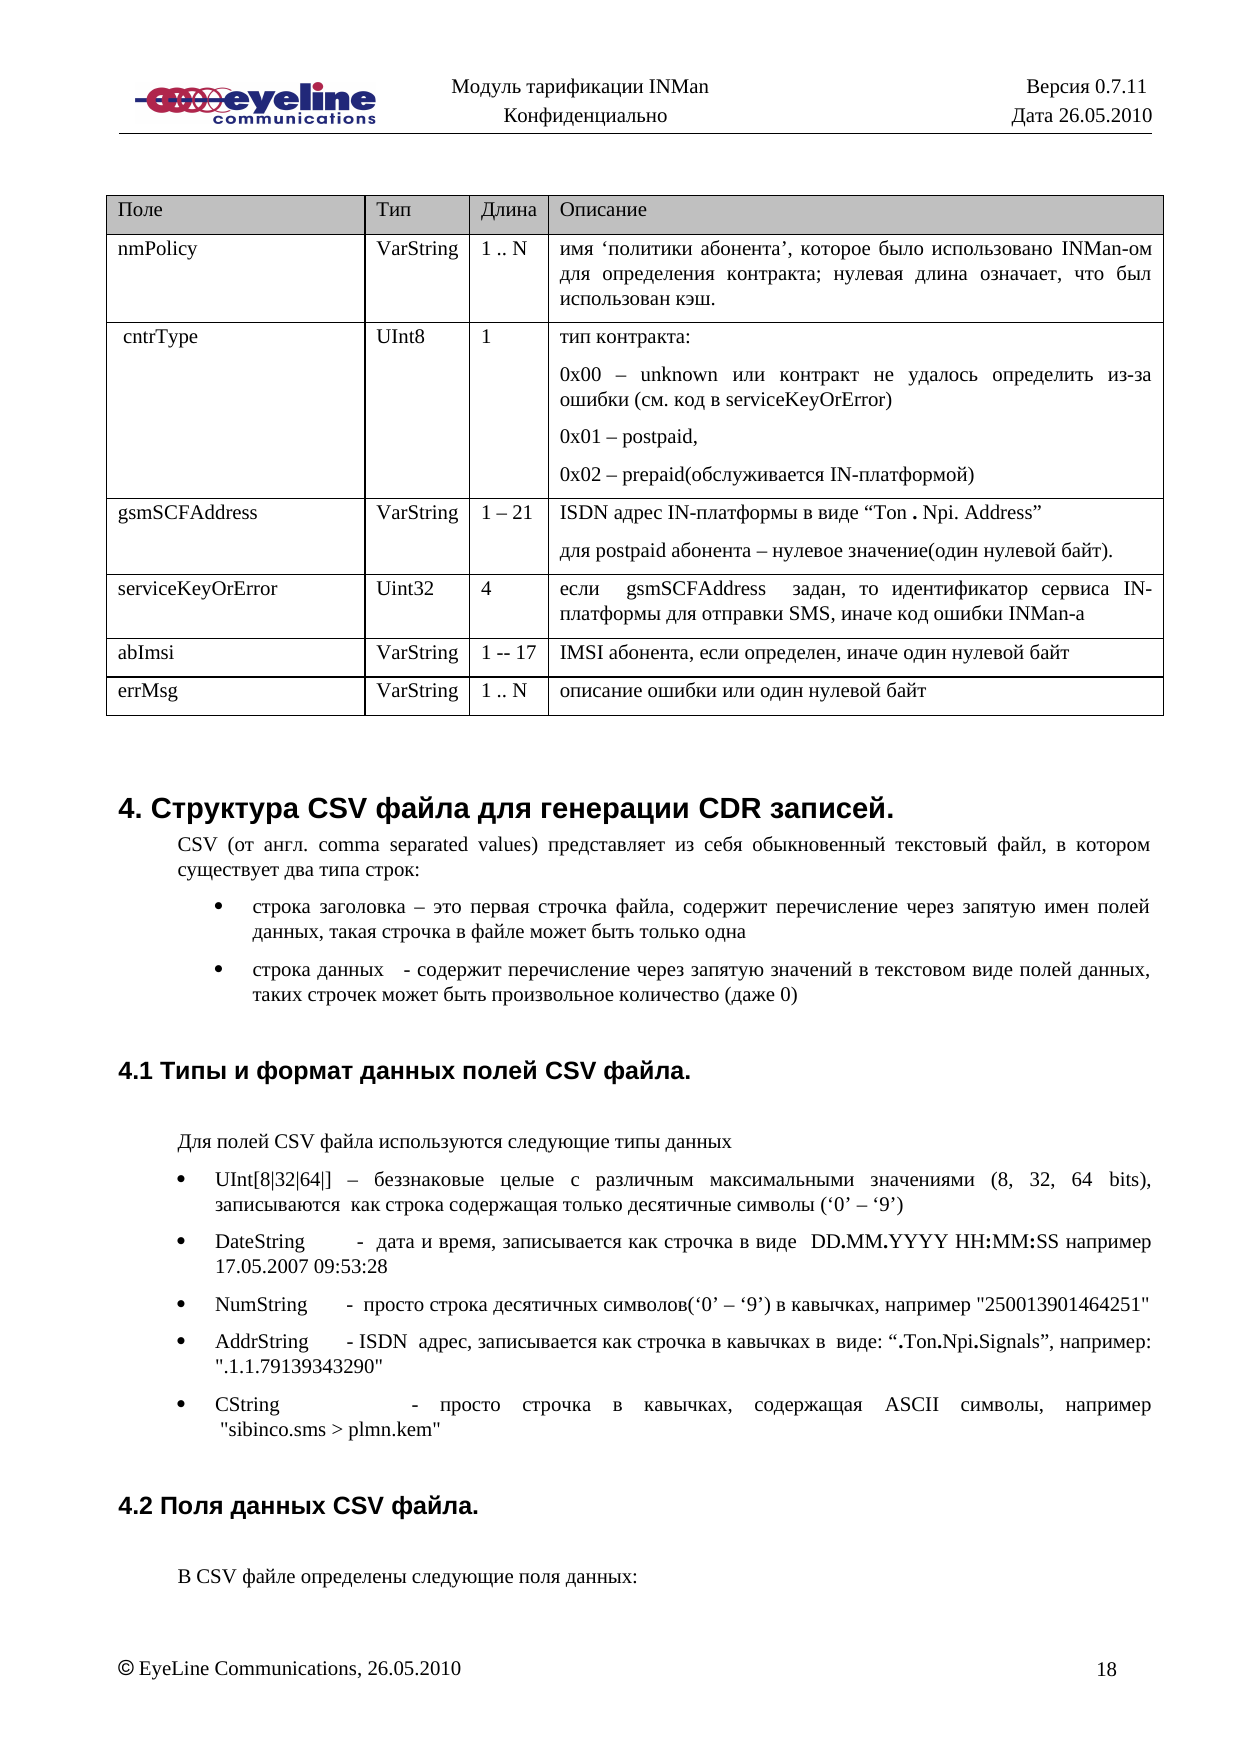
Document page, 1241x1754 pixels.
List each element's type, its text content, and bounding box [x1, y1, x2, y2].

table_cell 1 -- 17 [470, 639, 548, 676]
text CSV (от англ. comma separated values) представляет из себя обыкновенный текстовый файл, в котором существует два типа строк: [177, 831, 1151, 881]
table_cell описание ошибки или один нулевой байт [549, 678, 1163, 715]
table_header Описание [549, 196, 1163, 234]
list DateString - дата и время, записывается как строчка в виде DD.MM.YYYY HH:MM:SS например 17.05.2007 09:53:28 [177, 1228, 1151, 1278]
list NumString - просто строка десятичных символов(‘0’ – ‘9’) в кавычках, например "250013901464251" [177, 1291, 1151, 1316]
subtitle Типы и формат данных полей CSV файла. [118, 1056, 1151, 1084]
picture [135, 82, 376, 124]
table_cell VarString [366, 678, 469, 715]
table_cell cntrType [107, 323, 364, 498]
table_cell 1 [470, 323, 548, 498]
table_cell nmPolicy [107, 235, 364, 322]
list строка заголовка – это первая строчка файла, содержит перечисление через запятую имен полей данных, такая строчка в файле может быть только одна [215, 893, 1151, 943]
table_cell тип контракта: 0x00 – unknown или контракт не удалось определить из-за ошибки (см. код в serviceKeyOrError) 0x01 – postpaid, 0x02 – prepaid(обслуживается IN-платформой) [549, 323, 1163, 498]
table_cell VarString [366, 499, 469, 574]
table_header Поле [107, 196, 364, 234]
table_cell VarString [366, 639, 469, 676]
subtitle Структура CSV файла для генерации CDR записей. [118, 791, 1151, 824]
table_cell 1 .. N [470, 678, 548, 715]
table_cell 1 – 21 [470, 499, 548, 574]
text Для полей CSV файла используются следующие типы данных [177, 1128, 1151, 1153]
table_header Тип [366, 196, 469, 234]
table_cell если gsmSCFAddress задан, то идентификатор сервиса IN-платформы для отправки SMS, иначе код ошибки INMan-a [549, 575, 1163, 638]
table_cell 1 .. N [470, 235, 548, 322]
table_cell VarString [366, 235, 469, 322]
table_header Длина [470, 196, 548, 234]
list CString - просто строчка в кавычках, содержащая ASCII символы, например "sibinco.sms > plmn.kem" [177, 1391, 1151, 1441]
table_cell Uint32 [366, 575, 469, 638]
table_cell имя ‘политики абонента’, которое было использовано INMan-ом для определения контракта; нулевая длина означает, что был использован кэш. [549, 235, 1163, 322]
list строка данных - содержит перечисление через запятую значений в текстовом виде полей данных, таких строчек может быть произвольное количество (даже 0) [215, 956, 1151, 1006]
table_cell errMsg [107, 678, 364, 715]
table_cell UInt8 [366, 323, 469, 498]
table_cell 4 [470, 575, 548, 638]
table_cell ISDN адрес IN-платформы в виде “Ton . Npi. Address” для postpaid абонента – нулевое значение(один нулевой байт). [549, 499, 1163, 574]
list UInt[8|32|64|] – беззнаковые целые с различным максимальными значениями (8, 32, 64 bits), записываются как строка содержащая только десятичные символы (‘0’ – ‘9’) [177, 1166, 1151, 1216]
table_cell gsmSCFAddress [107, 499, 364, 574]
list AddrString - ISDN адрес, записывается как строчка в кавычках в виде: “.Ton.Npi.Signals”, например: ".1.1.79139343290" [177, 1328, 1151, 1378]
text В CSV файле определены следующие поля данных: [177, 1563, 1151, 1588]
subtitle Поля данных CSV файла. [118, 1491, 1151, 1519]
table_cell serviceKeyOrError [107, 575, 364, 638]
table_cell IMSI абонента, если определен, иначе один нулевой байт [549, 639, 1163, 676]
table_cell abImsi [107, 639, 364, 676]
